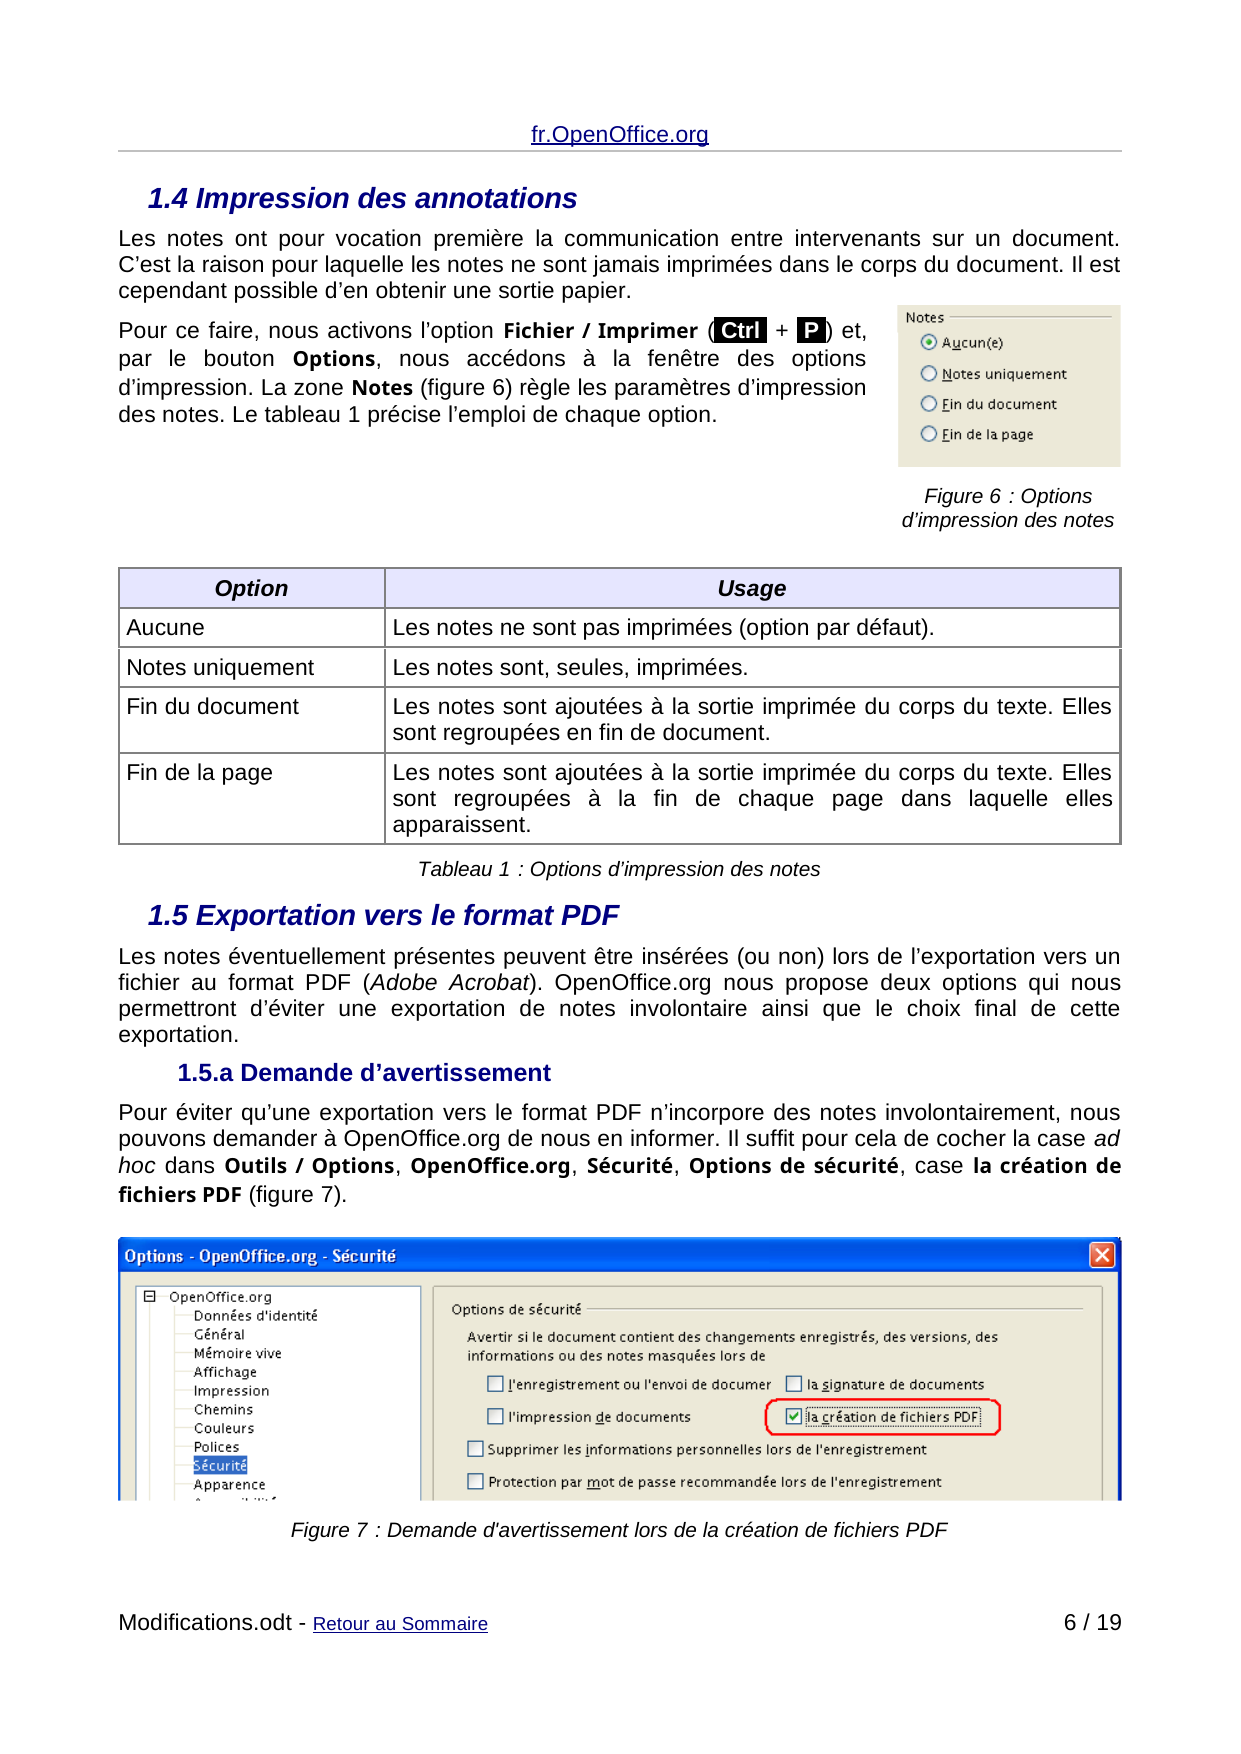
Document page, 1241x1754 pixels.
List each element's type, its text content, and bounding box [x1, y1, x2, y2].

table_cell Les notes sont, seules, imprimées. [386, 649, 1119, 686]
picture [118, 1237, 1123, 1502]
subtitle Exportation vers le format PDF [148, 899, 1122, 932]
table_cell Aucune [120, 609, 384, 646]
table_cell Fin de la page [120, 754, 384, 843]
table_header Usage [386, 569, 1119, 607]
text Pour éviter qu’une exportation vers le format PDF n’incorpore des notes involontairement, nous pouvons demander à OpenOffice.org de nous en informer. Il suffit pour cela de cocher la case ad hoc dans Outils / Options, OpenOffice.org, Sécurité, Options de sécurité, case la création de fichiers PDF (figure 7). [118, 1099, 1122, 1208]
subtitle Demande d’avertissement [177, 1059, 1122, 1087]
table_header Option [120, 569, 384, 607]
table_cell Les notes sont ajoutées à la sortie imprimée du corps du texte. Elles sont regroupées en fin de document. [386, 688, 1119, 752]
text Les notes éventuellement présentes peuvent être insérées (ou non) lors de l’exportation vers un fichier au format PDF (Adobe Acrobat). OpenOffice.org nous propose deux options qui nous permettront d’éviter une exportation de notes involontaire ainsi que le choix final de cette exportation. [118, 943, 1122, 1047]
text Figure 6 : Options d’impression des notes [897, 467, 1121, 532]
text Tableau 1 : Options d’impression des notes [118, 858, 1122, 881]
table_cell Fin du document [120, 688, 384, 752]
table_cell Notes uniquement [120, 649, 384, 686]
picture [897, 305, 1122, 467]
table_cell Les notes ne sont pas imprimées (option par défaut). [386, 609, 1119, 646]
table_cell Les notes sont ajoutées à la sortie imprimée du corps du texte. Elles sont regroupées à la fin de chaque page dans laquelle elles apparaissent. [386, 754, 1119, 843]
text Figure 7 : Demande d'avertissement lors de la création de fichiers PDF [118, 1502, 1122, 1542]
text Les notes ont pour vocation première la communication entre intervenants sur un document. C’est la raison pour laquelle les notes ne sont jamais imprimées dans le corps du document. Il est cependant possible d’en obtenir une sortie papier. [118, 226, 1122, 304]
subtitle Impression des annotations [148, 182, 1122, 214]
text Pour ce faire, nous activons l’option Fichier / Imprimer ( Ctrl + P ) et, par le bouton Options, nous accédons à la fenêtre des options d’impression. La zone Notes (figure 6) règle les paramètres d’impression des notes. Le tableau 1 précise l’emploi de chaque option. [118, 316, 1122, 561]
